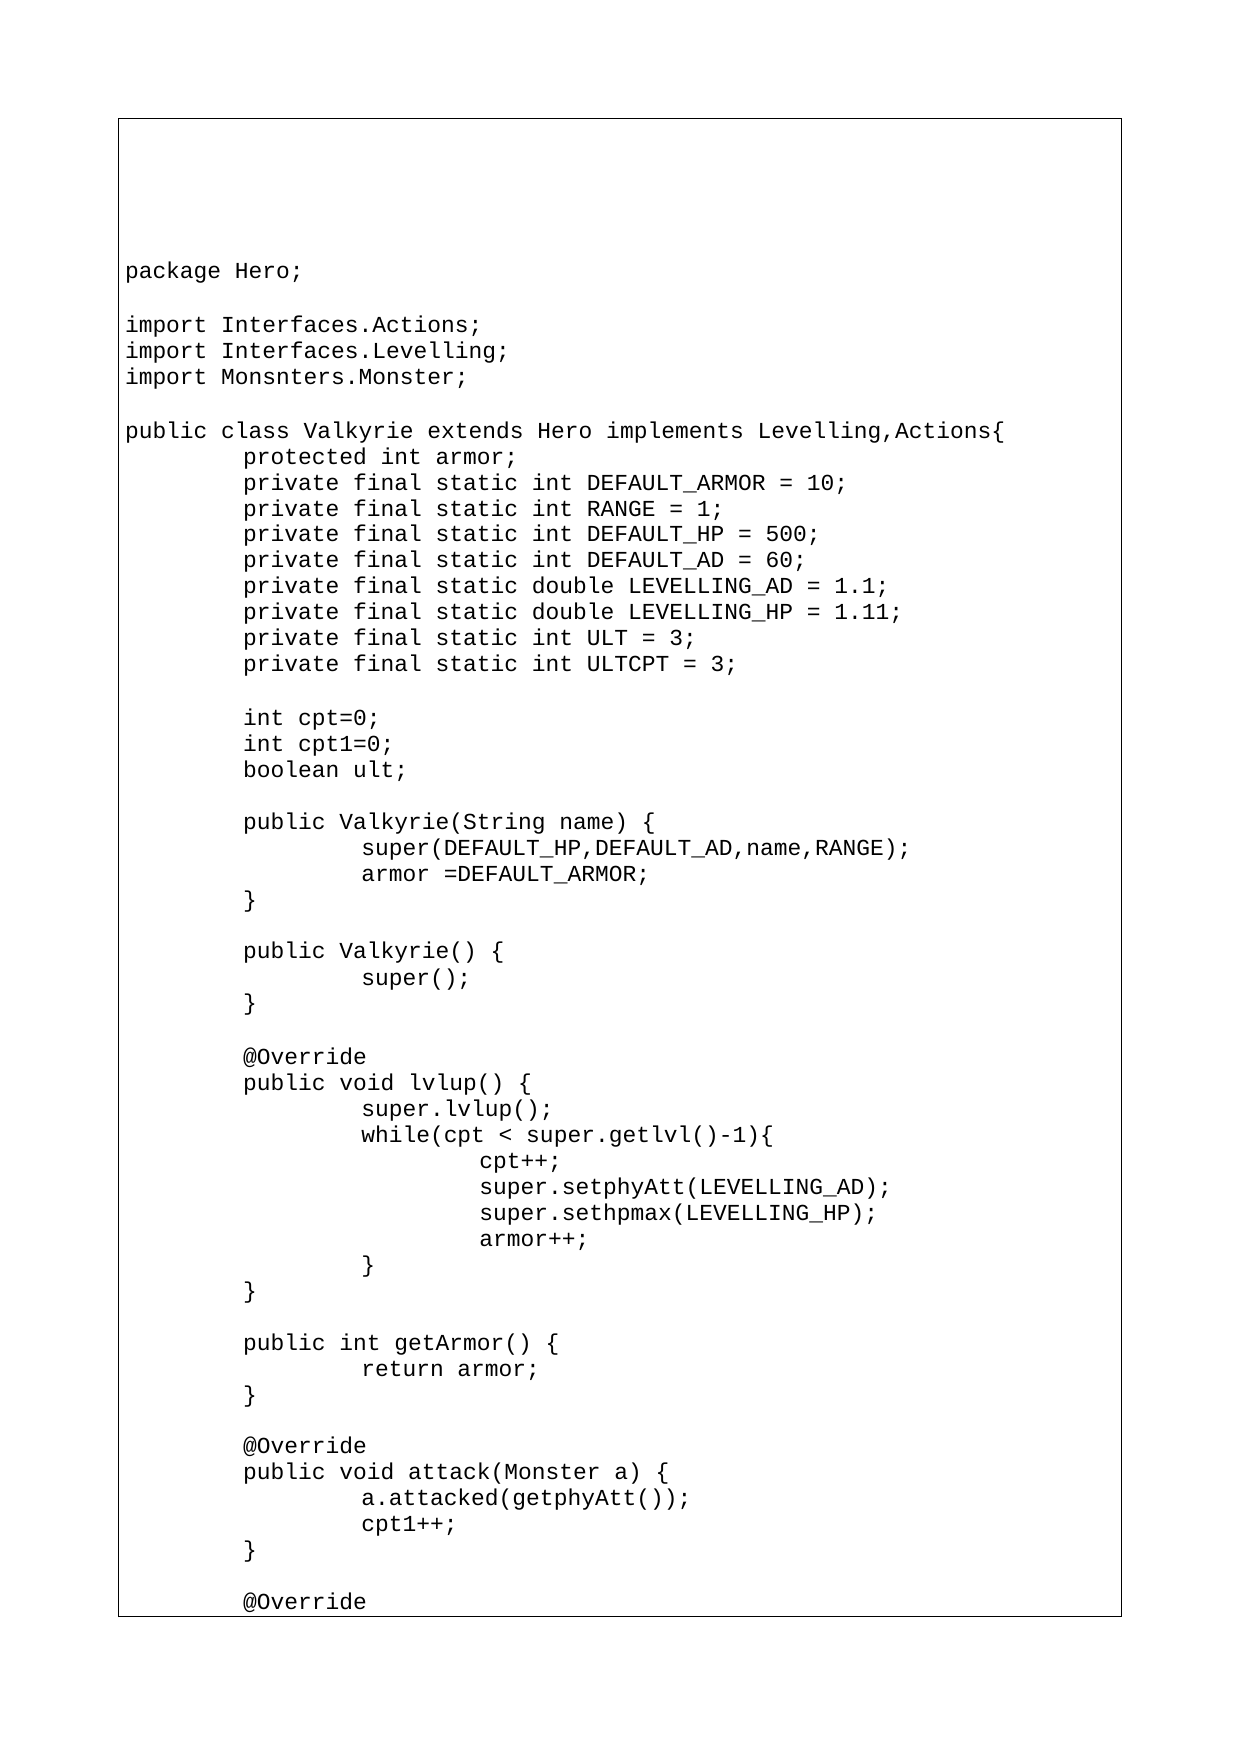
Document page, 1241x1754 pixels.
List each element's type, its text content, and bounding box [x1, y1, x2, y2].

table_header package Hero; import Interfaces.Actions; import Interfaces.Levelling; import Monsnters.Monster; public class Valkyrie extends Hero implements Levelling,Actions{ protected int armor; private final static int DEFAULT_ARMOR = 10; private final static int RANGE = 1; private final static int DEFAULT_HP = 500; private final static int DEFAULT_AD = 60; private final static double LEVELLING_AD = 1.1; private final static double LEVELLING_HP = 1.11; private final static int ULT = 3; private final static int ULTCPT = 3; int cpt=0; int cpt1=0; boolean ult; public Valkyrie(String name) { super(DEFAULT_HP,DEFAULT_AD,name,RANGE); armor =DEFAULT_ARMOR; } public Valkyrie() { super(); } @Override public void lvlup() { super.lvlup(); while(cpt < super.getlvl()-1){ cpt++; super.setphyAtt(LEVELLING_AD); super.sethpmax(LEVELLING_HP); armor++; } } public int getArmor() { return armor; } @Override public void attack(Monster a) { a.attacked(getphyAtt()); cpt1++; } @Override [119, 119, 1121, 1616]
